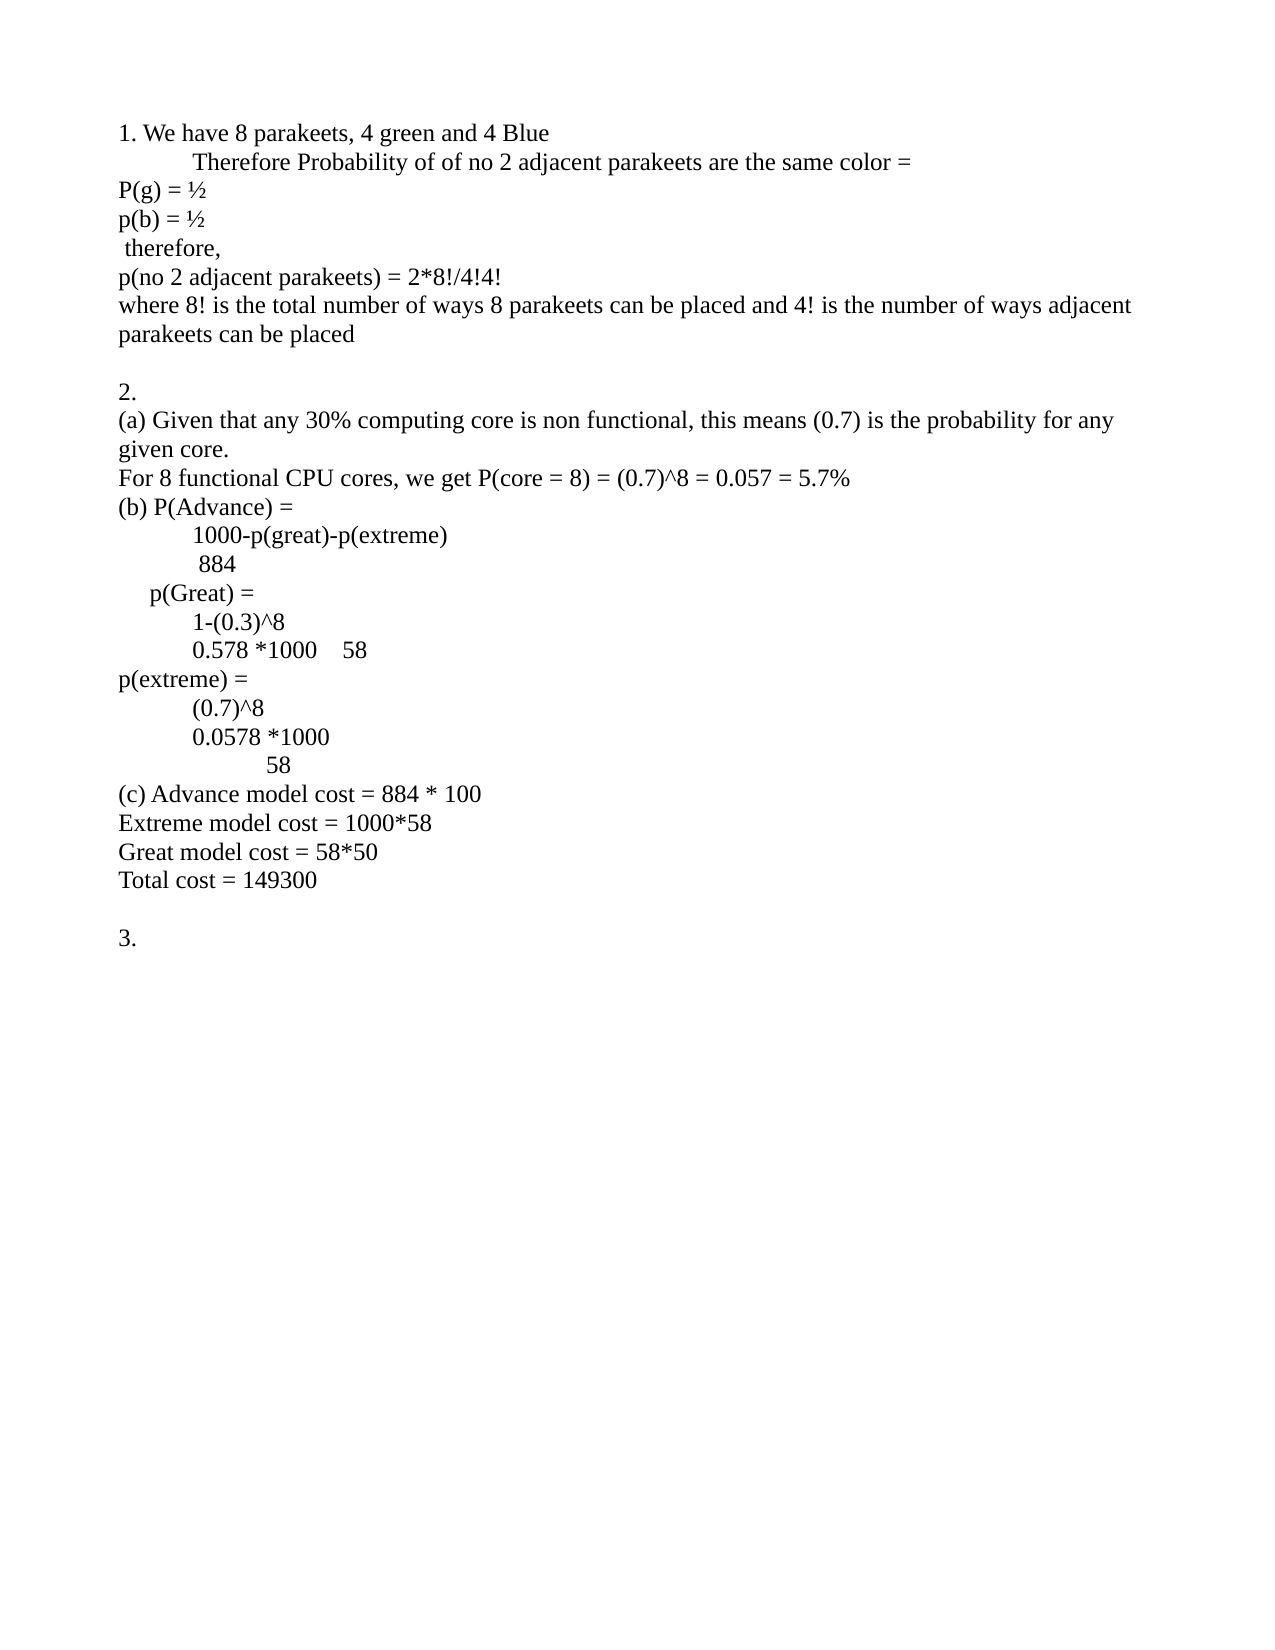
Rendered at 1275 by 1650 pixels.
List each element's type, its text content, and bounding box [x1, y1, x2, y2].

text (b) P(Advance) = [118, 492, 1157, 521]
text 0.0578 *1000 [118, 722, 1157, 751]
text 1. We have 8 parakeets, 4 green and 4 Blue [118, 118, 1157, 147]
text therefore, [118, 233, 1157, 262]
text 2. [118, 377, 1157, 406]
text p(no 2 adjacent parakeets) = 2*8!/4!4! [118, 262, 1157, 291]
text (c) Advance model cost = 884 * 100 [118, 779, 1157, 808]
text P(g) = ½ [118, 176, 1157, 204]
text 1000-p(great)-p(extreme) [118, 521, 1157, 549]
text 58 [118, 751, 1157, 779]
text 884 [118, 549, 1157, 578]
text (a) Given that any 30% computing core is non functional, this means (0.7) is the probability for any given core. [118, 406, 1157, 463]
text 3. [118, 923, 1157, 952]
text 0.578 *1000 58 [118, 636, 1157, 664]
text Total cost = 149300 [118, 866, 1157, 894]
text Great model cost = 58*50 [118, 837, 1157, 866]
text 1-(0.3)^8 [118, 607, 1157, 636]
text Therefore Probability of of no 2 adjacent parakeets are the same color = [118, 147, 1157, 176]
text (0.7)^8 [118, 693, 1157, 722]
text p(extreme) = [118, 664, 1157, 693]
text p(b) = ½ [118, 204, 1157, 233]
text Extreme model cost = 1000*58 [118, 808, 1157, 837]
text p(Great) = [118, 578, 1157, 607]
text For 8 functional CPU cores, we get P(core = 8) = (0.7)^8 = 0.057 = 5.7% [118, 463, 1157, 492]
text where 8! is the total number of ways 8 parakeets can be placed and 4! is the number of ways adjacent parakeets can be placed [118, 291, 1157, 348]
